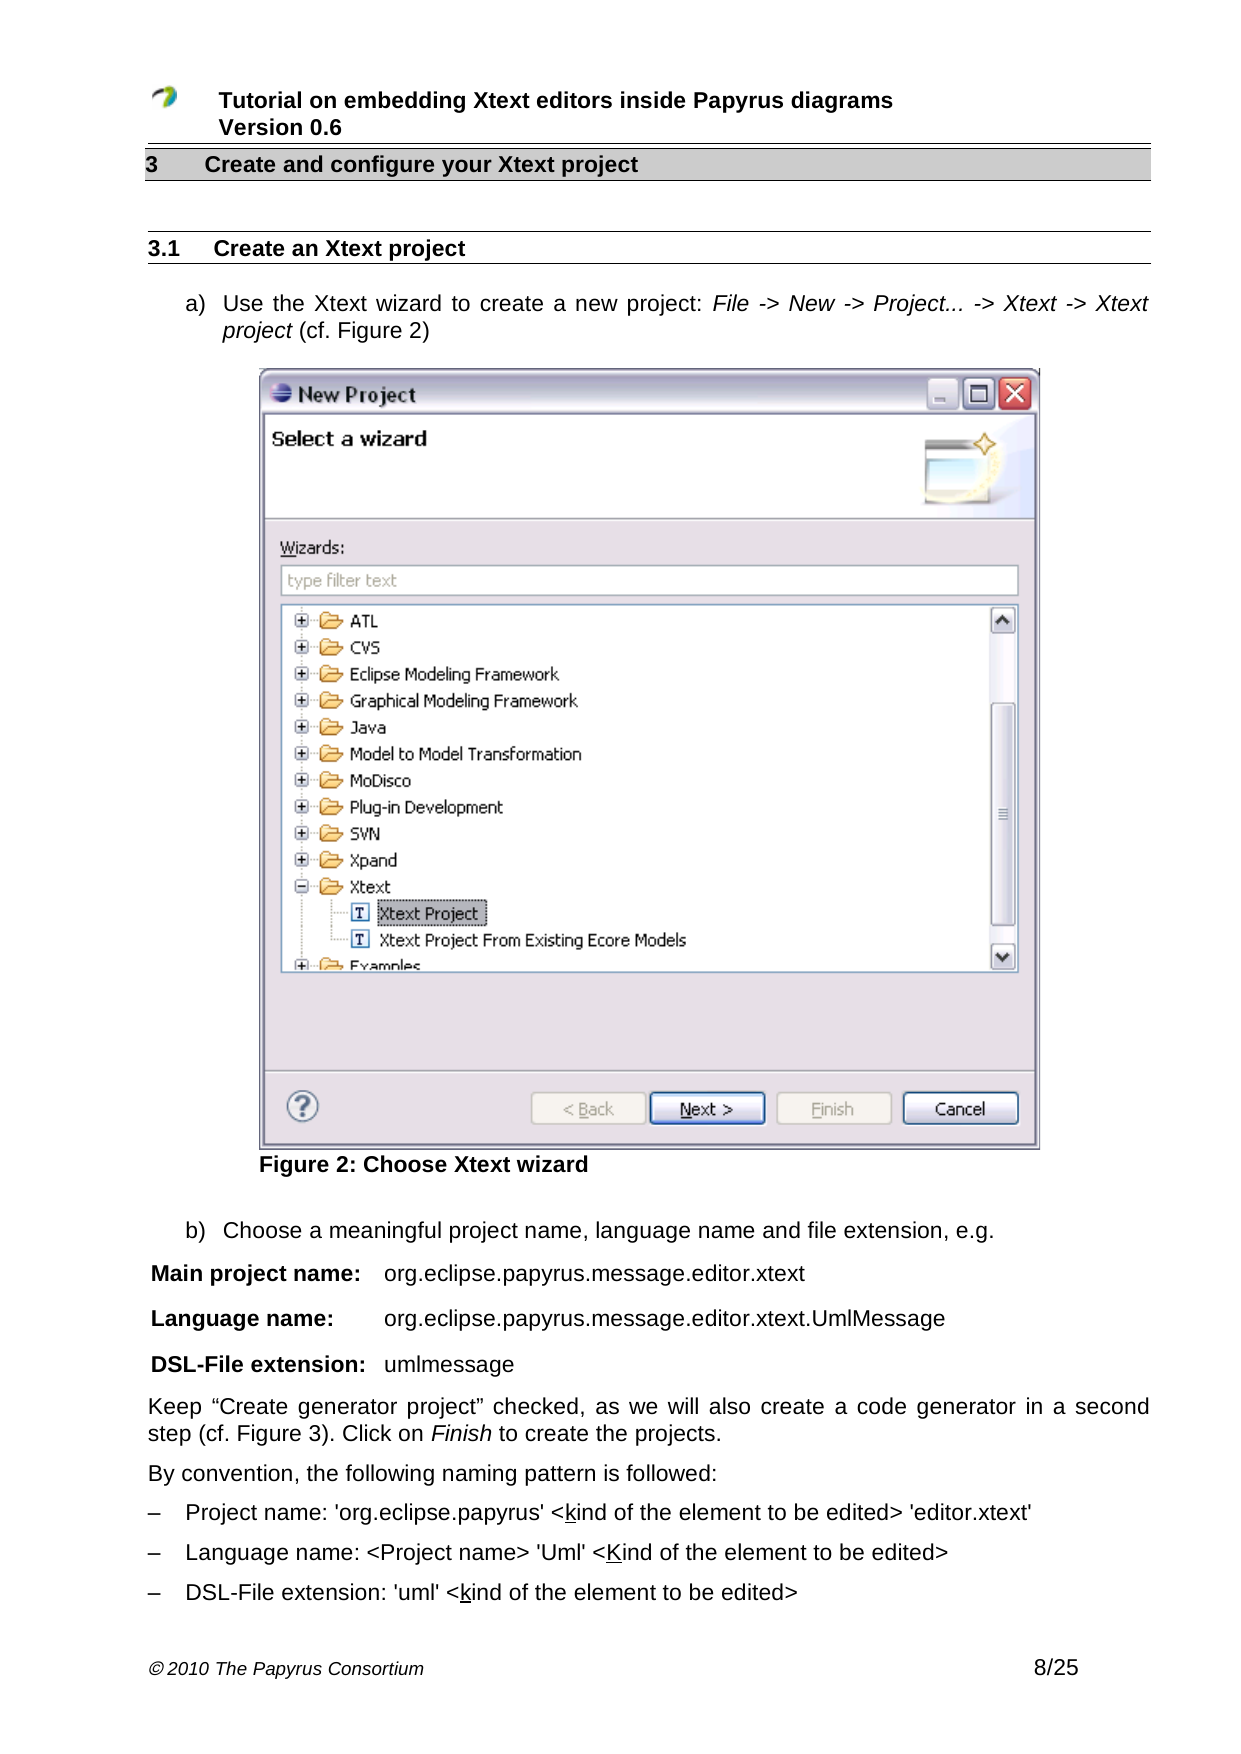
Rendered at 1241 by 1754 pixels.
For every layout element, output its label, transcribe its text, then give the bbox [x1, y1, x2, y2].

table_header org.eclipse.papyrus.message.editor.xtext [381, 1256, 965, 1302]
table_cell Language name: [148, 1302, 381, 1347]
list Use the Xtext wizard to create a new project: File -> New -> Project... -> Xtext -> Xtext project (cf. Figure 2) [185, 289, 1151, 343]
table_cell DSL-File extension: [148, 1347, 381, 1392]
list Language name: <Project name> 'Uml' <Kind of the element to be edited> [148, 1538, 1151, 1565]
list Project name: 'org.eclipse.papyrus' <kind of the element to be edited> 'editor.xtext' [148, 1499, 1151, 1526]
text By convention, the following naming pattern is followed: [148, 1459, 1151, 1486]
list DSL-File extension: 'uml' <kind of the element to be edited> [148, 1578, 1151, 1605]
text Figure 2: Choose Xtext wizard [259, 1150, 1040, 1177]
picture [259, 368, 1041, 1150]
list Choose a meaningful project name, language name and file extension, e.g. [185, 1217, 1151, 1244]
table_header Main project name: [148, 1256, 381, 1302]
table_cell org.eclipse.papyrus.message.editor.xtext.UmlMessage [381, 1302, 965, 1347]
table_cell umlmessage [381, 1347, 965, 1392]
text Keep “Create generator project” checked, as we will also create a code generator in a second step (cf. Figure 3). Click on Finish to create the projects. [148, 1392, 1151, 1447]
subtitle Create and configure your Xtext project [145, 149, 1151, 180]
picture [152, 84, 177, 110]
subtitle Create an Xtext project [148, 232, 1151, 263]
